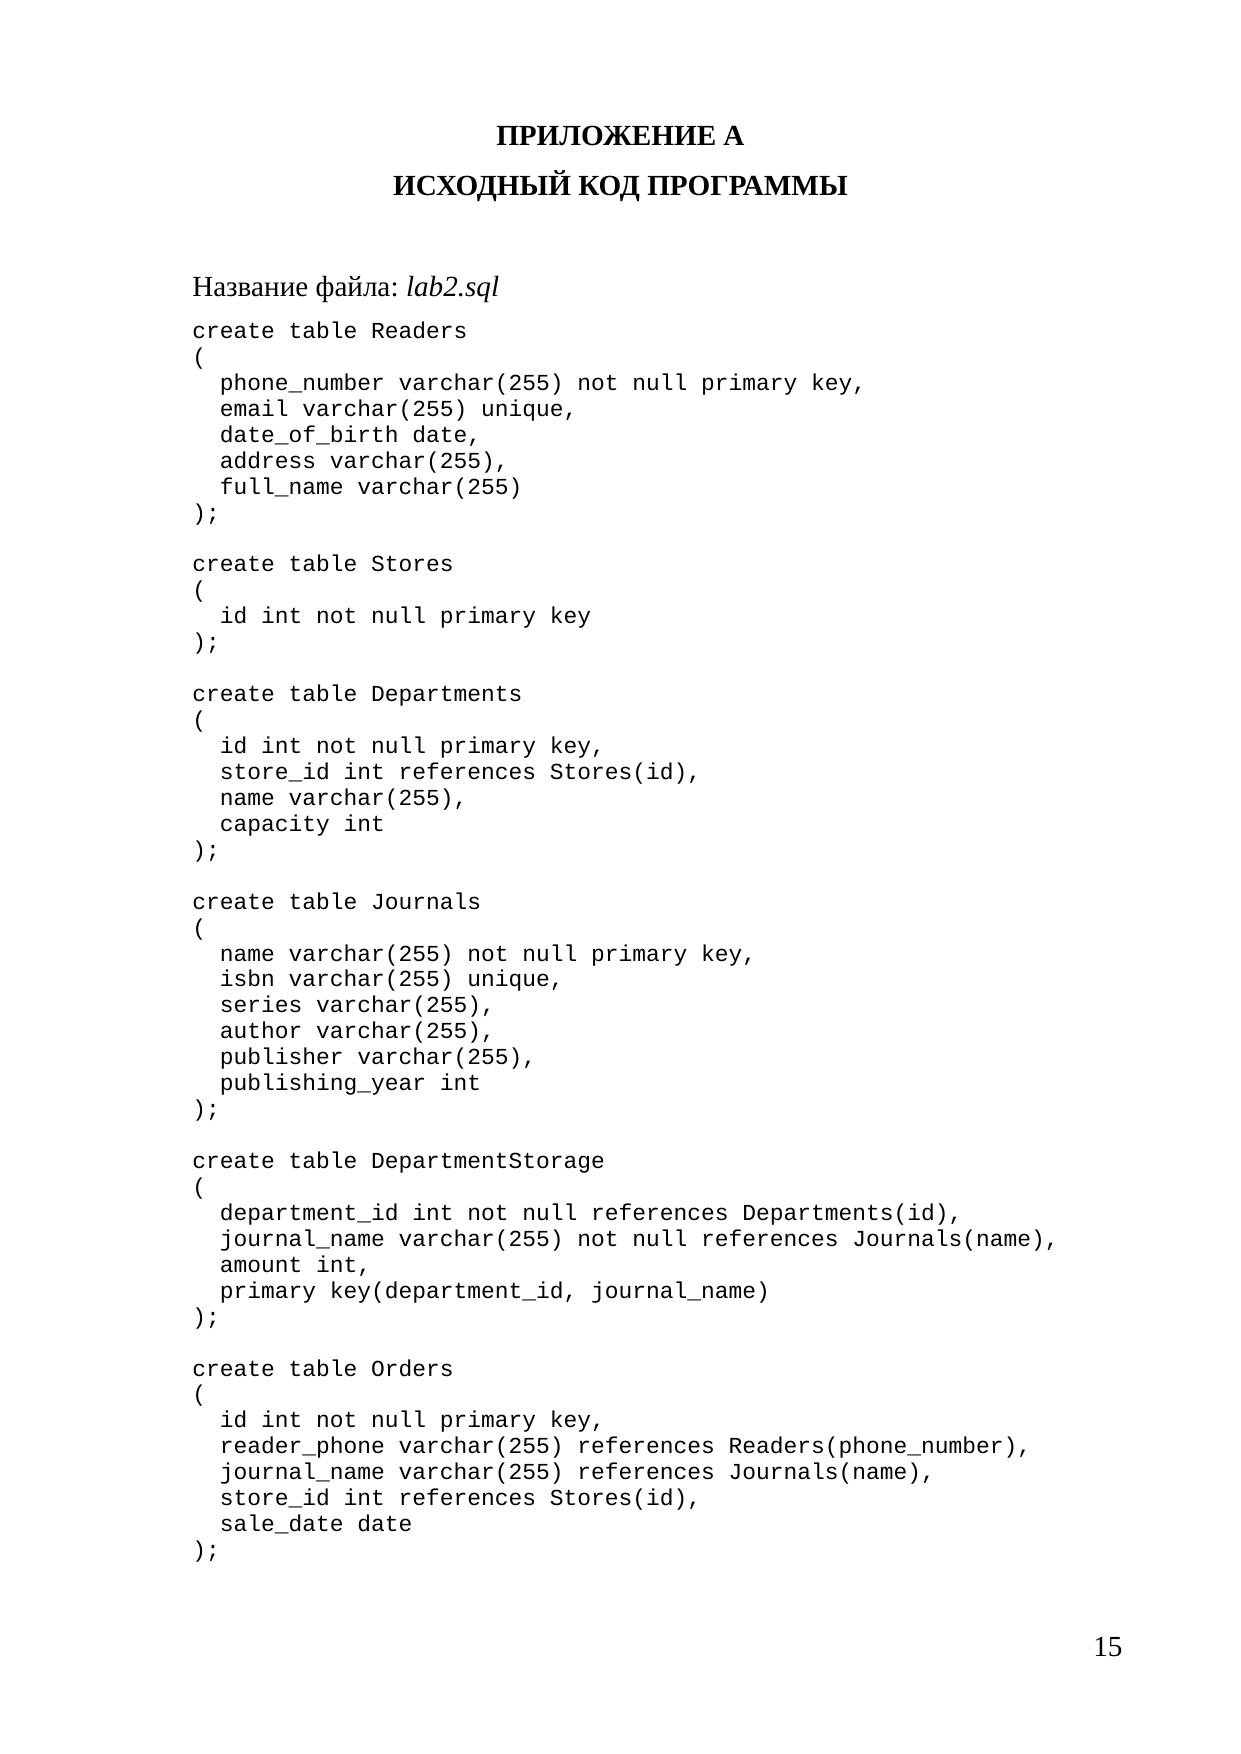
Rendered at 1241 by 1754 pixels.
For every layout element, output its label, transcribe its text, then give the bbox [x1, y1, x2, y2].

text date_of_birth date, [118, 423, 1122, 449]
text ( [118, 708, 1122, 734]
text Название файла: lab2.sql [118, 269, 1122, 303]
text ( [118, 345, 1122, 371]
text name varchar(255) not null primary key, [118, 942, 1122, 968]
text create table Departments [118, 682, 1122, 708]
text journal_name varchar(255) not null references Journals(name), [118, 1227, 1122, 1253]
text series varchar(255), [118, 994, 1122, 1020]
text id int not null primary key, [118, 1409, 1122, 1435]
text email varchar(255) unique, [118, 397, 1122, 423]
text ( [118, 916, 1122, 942]
text publishing_year int [118, 1072, 1122, 1097]
text full_name varchar(255) [118, 475, 1122, 501]
text store_id int references Stores(id), [118, 1487, 1122, 1512]
text store_id int references Stores(id), [118, 760, 1122, 786]
text publisher varchar(255), [118, 1046, 1122, 1072]
text ); [118, 1097, 1122, 1123]
text ); [118, 1305, 1122, 1331]
text ( [118, 579, 1122, 605]
text ( [118, 1175, 1122, 1201]
text amount int, [118, 1253, 1122, 1279]
text author varchar(255), [118, 1020, 1122, 1046]
text ); [118, 631, 1122, 657]
text name varchar(255), [118, 786, 1122, 812]
text journal_name varchar(255) references Journals(name), [118, 1461, 1122, 1487]
text department_id int not null references Departments(id), [118, 1201, 1122, 1227]
text ); [118, 501, 1122, 527]
text sale_date date [118, 1512, 1122, 1538]
subtitle Приложение А Исходный код программы [118, 118, 1122, 202]
text capacity int [118, 812, 1122, 838]
text reader_phone varchar(255) references Readers(phone_number), [118, 1435, 1122, 1461]
text id int not null primary key, [118, 734, 1122, 760]
text address varchar(255), [118, 449, 1122, 475]
text create table DepartmentStorage [118, 1149, 1122, 1175]
text ( [118, 1383, 1122, 1409]
text isbn varchar(255) unique, [118, 968, 1122, 994]
text ); [118, 1538, 1122, 1564]
text create table Stores [118, 553, 1122, 579]
text id int not null primary key [118, 605, 1122, 631]
text create table Readers [118, 319, 1122, 345]
text ); [118, 838, 1122, 864]
text create table Journals [118, 890, 1122, 916]
text phone_number varchar(255) not null primary key, [118, 371, 1122, 397]
text create table Orders [118, 1357, 1122, 1383]
text primary key(department_id, journal_name) [118, 1279, 1122, 1305]
